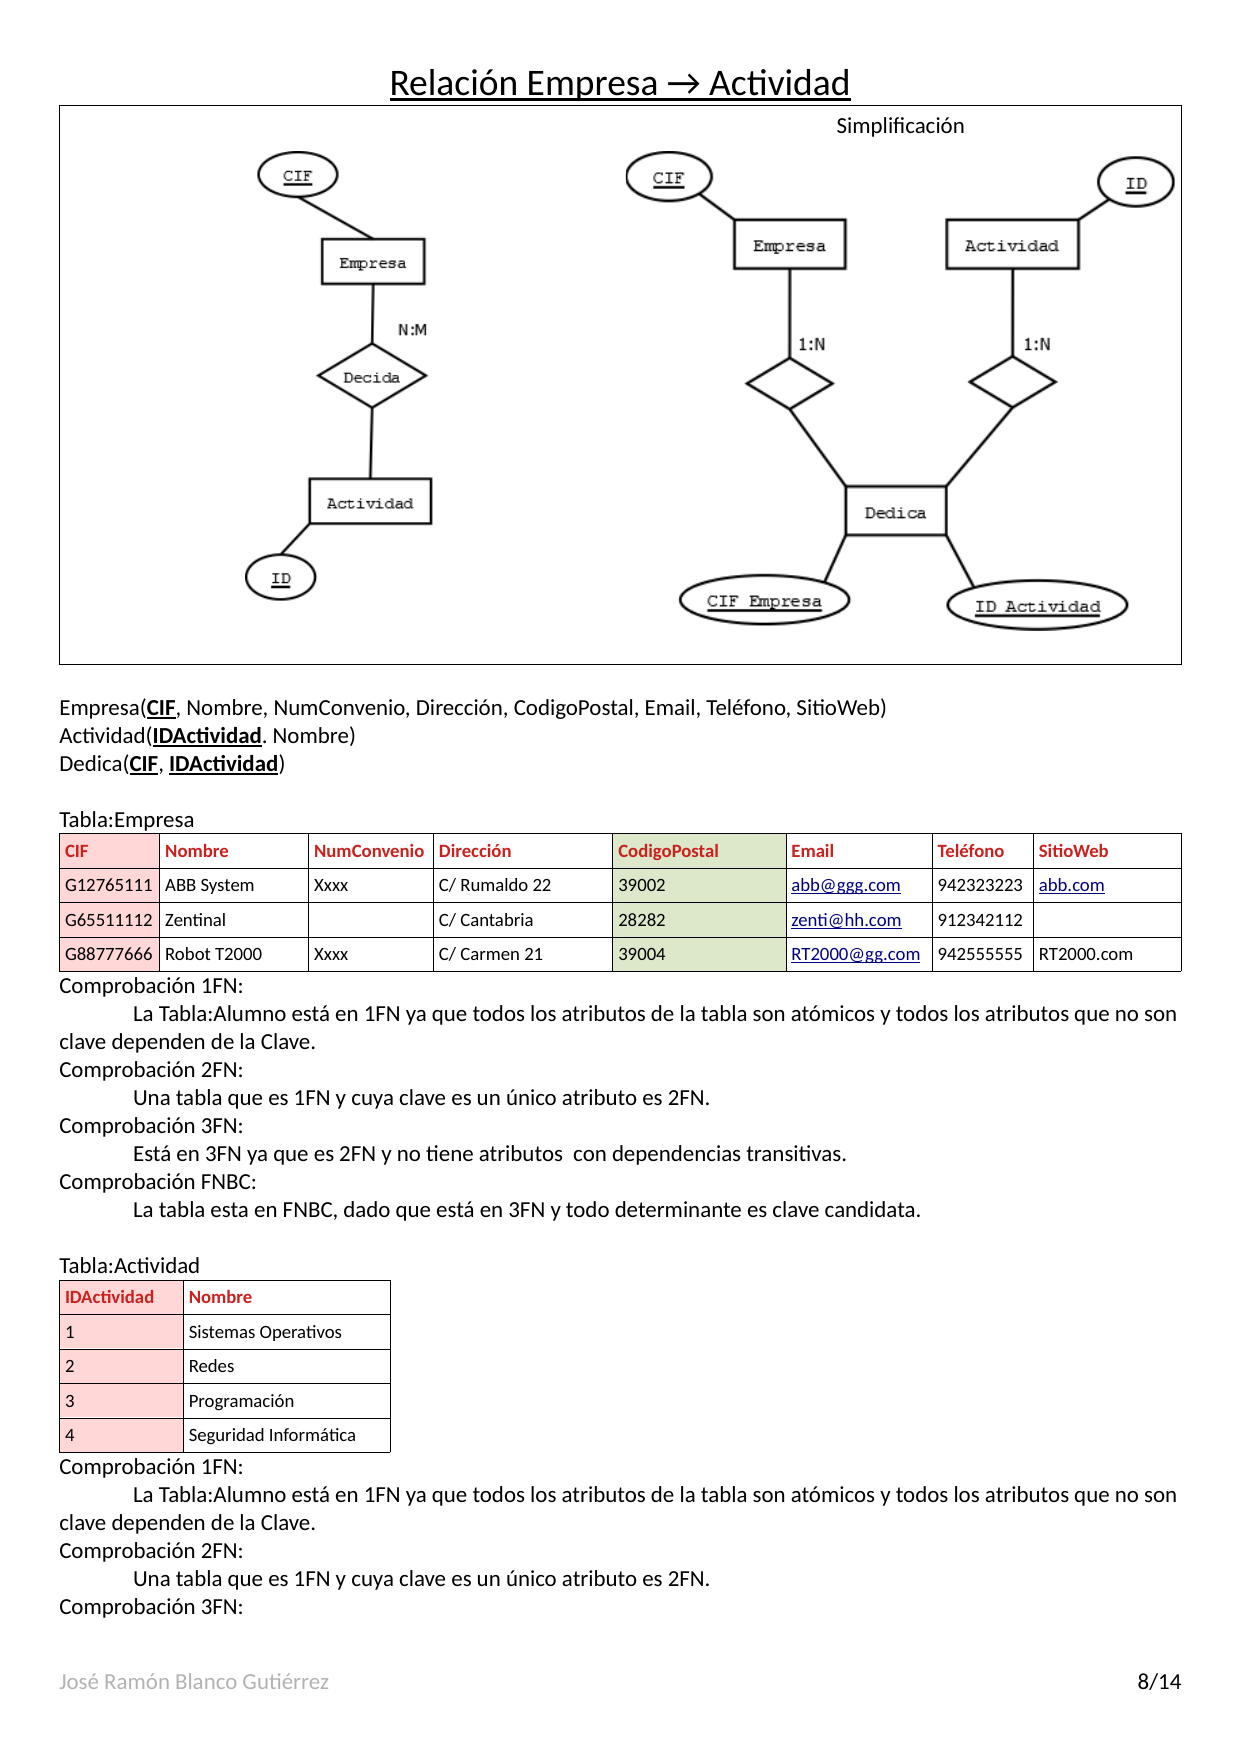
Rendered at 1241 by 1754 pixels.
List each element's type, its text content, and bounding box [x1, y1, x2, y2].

table_header [60, 106, 620, 145]
table_header Email [787, 834, 932, 868]
text Relación Empresa → Actividad [59, 59, 1181, 105]
table_header CodigoPostal [613, 834, 786, 868]
table_cell 942555555 [933, 938, 1033, 971]
table_header NumConvenio [309, 834, 433, 868]
text Comprobación 1FN: [59, 1452, 1181, 1480]
table_header Nombre [184, 1281, 390, 1314]
text Comprobación 1FN: [59, 972, 1181, 999]
text Una tabla que es 1FN y cuya clave es un único atributo es 2FN. [59, 1083, 1181, 1111]
table_cell abb.com [1034, 869, 1181, 902]
table_cell Sistemas Operativos [184, 1315, 390, 1348]
text Comprobación FNBC: [59, 1167, 1181, 1195]
text Tabla:Empresa [59, 805, 1181, 833]
table_cell 28282 [613, 903, 786, 937]
table_cell 3 [60, 1384, 183, 1417]
table_cell Zentinal [160, 903, 308, 937]
table_cell [309, 903, 433, 937]
table_cell abb@ggg.com [787, 869, 932, 902]
picture [245, 151, 434, 602]
text Comprobación 3FN: [59, 1592, 1181, 1620]
table_header IDActividad [60, 1281, 183, 1314]
table_cell Redes [184, 1350, 390, 1383]
table_cell G65511112 [60, 903, 159, 937]
text Una tabla que es 1FN y cuya clave es un único atributo es 2FN. [59, 1564, 1181, 1592]
text Empresa(CIF, Nombre, NumConvenio, Dirección, CodigoPostal, Email, Teléfono, SitioWeb) [59, 693, 1181, 721]
table_cell [1034, 903, 1181, 937]
table_cell C/ Rumaldo 22 [434, 869, 612, 902]
table_cell 39002 [613, 869, 786, 902]
table_cell G12765111 [60, 869, 159, 902]
text Está en 3FN ya que es 2FN y no tiene atributos con dependencias transitivas. [59, 1139, 1181, 1167]
text Actividad(IDActividad. Nombre) [59, 721, 1181, 749]
table_header CIF [60, 834, 159, 868]
text Comprobación 3FN: [59, 1111, 1181, 1139]
table_header Simplificación [620, 106, 1181, 145]
table_cell 942323223 [933, 869, 1033, 902]
table_cell C/ Cantabria [434, 903, 612, 937]
table_cell C/ Carmen 21 [434, 938, 612, 971]
table_cell ABB System [160, 869, 308, 902]
table_cell [620, 145, 1181, 664]
table_cell RT2000.com [1034, 938, 1181, 971]
text Comprobación 2FN: [59, 1055, 1181, 1083]
text La tabla esta en FNBC, dado que está en 3FN y todo determinante es clave candidata. [59, 1195, 1181, 1223]
table_cell 4 [60, 1419, 183, 1452]
text La Tabla:Alumno está en 1FN ya que todos los atributos de la tabla son atómicos y todos los atributos que no son clave dependen de la Clave. [59, 999, 1181, 1055]
table_cell Xxxx [309, 938, 433, 971]
table_cell Robot T2000 [160, 938, 308, 971]
table_cell 2 [60, 1350, 183, 1383]
table_cell 1 [60, 1315, 183, 1348]
table_cell Programación [184, 1384, 390, 1417]
table_header SitioWeb [1034, 834, 1181, 868]
table_cell RT2000@gg.com [787, 938, 932, 971]
picture [625, 151, 1176, 631]
text Dedica(CIF, IDActividad) [59, 749, 1181, 777]
table_header Dirección [434, 834, 612, 868]
table_header Nombre [160, 834, 308, 868]
table_cell Xxxx [309, 869, 433, 902]
table_cell 39004 [613, 938, 786, 971]
table_cell [60, 145, 620, 664]
table_header Teléfono [933, 834, 1033, 868]
text Tabla:Actividad [59, 1251, 1181, 1279]
text Comprobación 2FN: [59, 1536, 1181, 1564]
table_cell Seguridad Informática [184, 1419, 390, 1452]
table_cell G88777666 [60, 938, 159, 971]
table_cell 912342112 [933, 903, 1033, 937]
table_cell zenti@hh.com [787, 903, 932, 937]
text La Tabla:Alumno está en 1FN ya que todos los atributos de la tabla son atómicos y todos los atributos que no son clave dependen de la Clave. [59, 1480, 1181, 1536]
